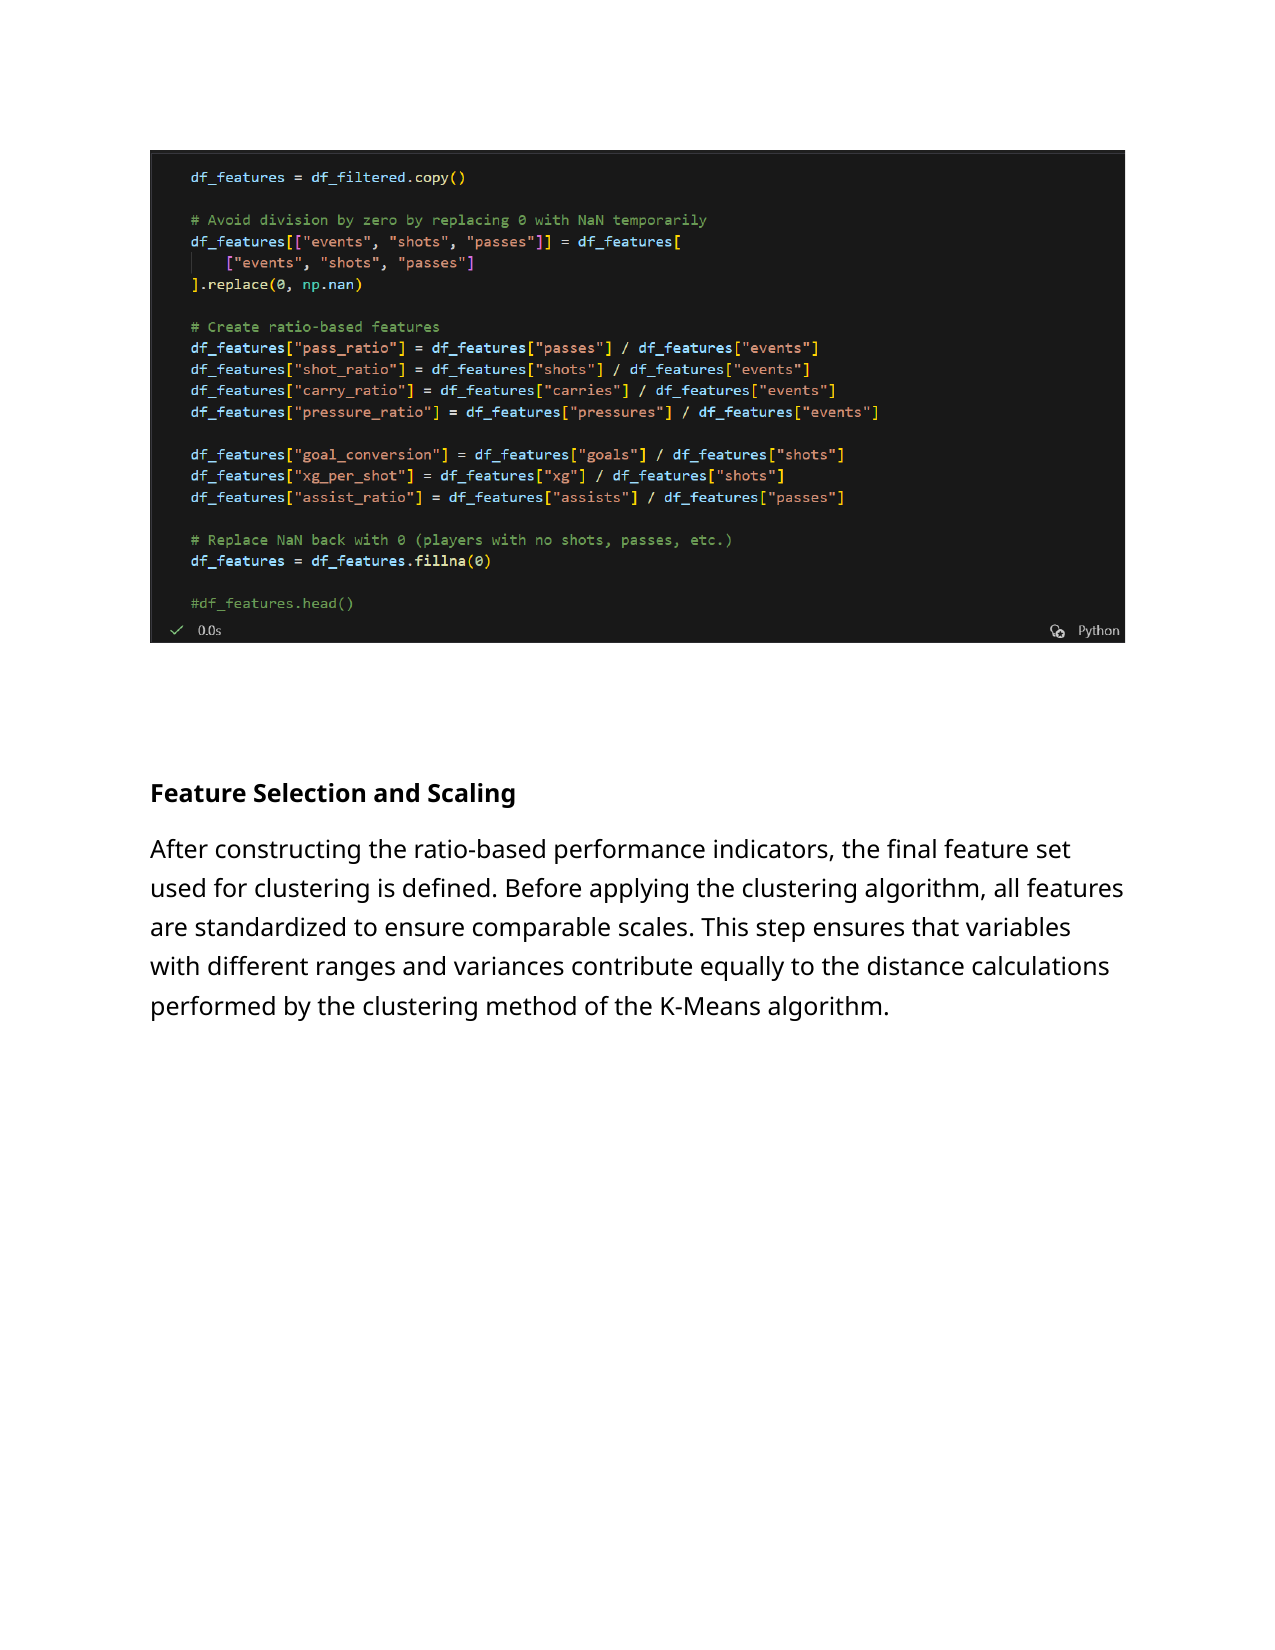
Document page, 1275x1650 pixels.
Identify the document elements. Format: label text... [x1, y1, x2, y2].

text After constructing the ratio-based performance indicators, the final feature set used for clustering is defined. Before applying the clustering algorithm, all features are standardized to ensure comparable scales. This step ensures that variables with different ranges and variances contribute equally to the distance calculations performed by the clustering method of the K-Means algorithm. [150, 832, 1125, 1022]
text Feature Selection and Scaling [150, 776, 1125, 810]
